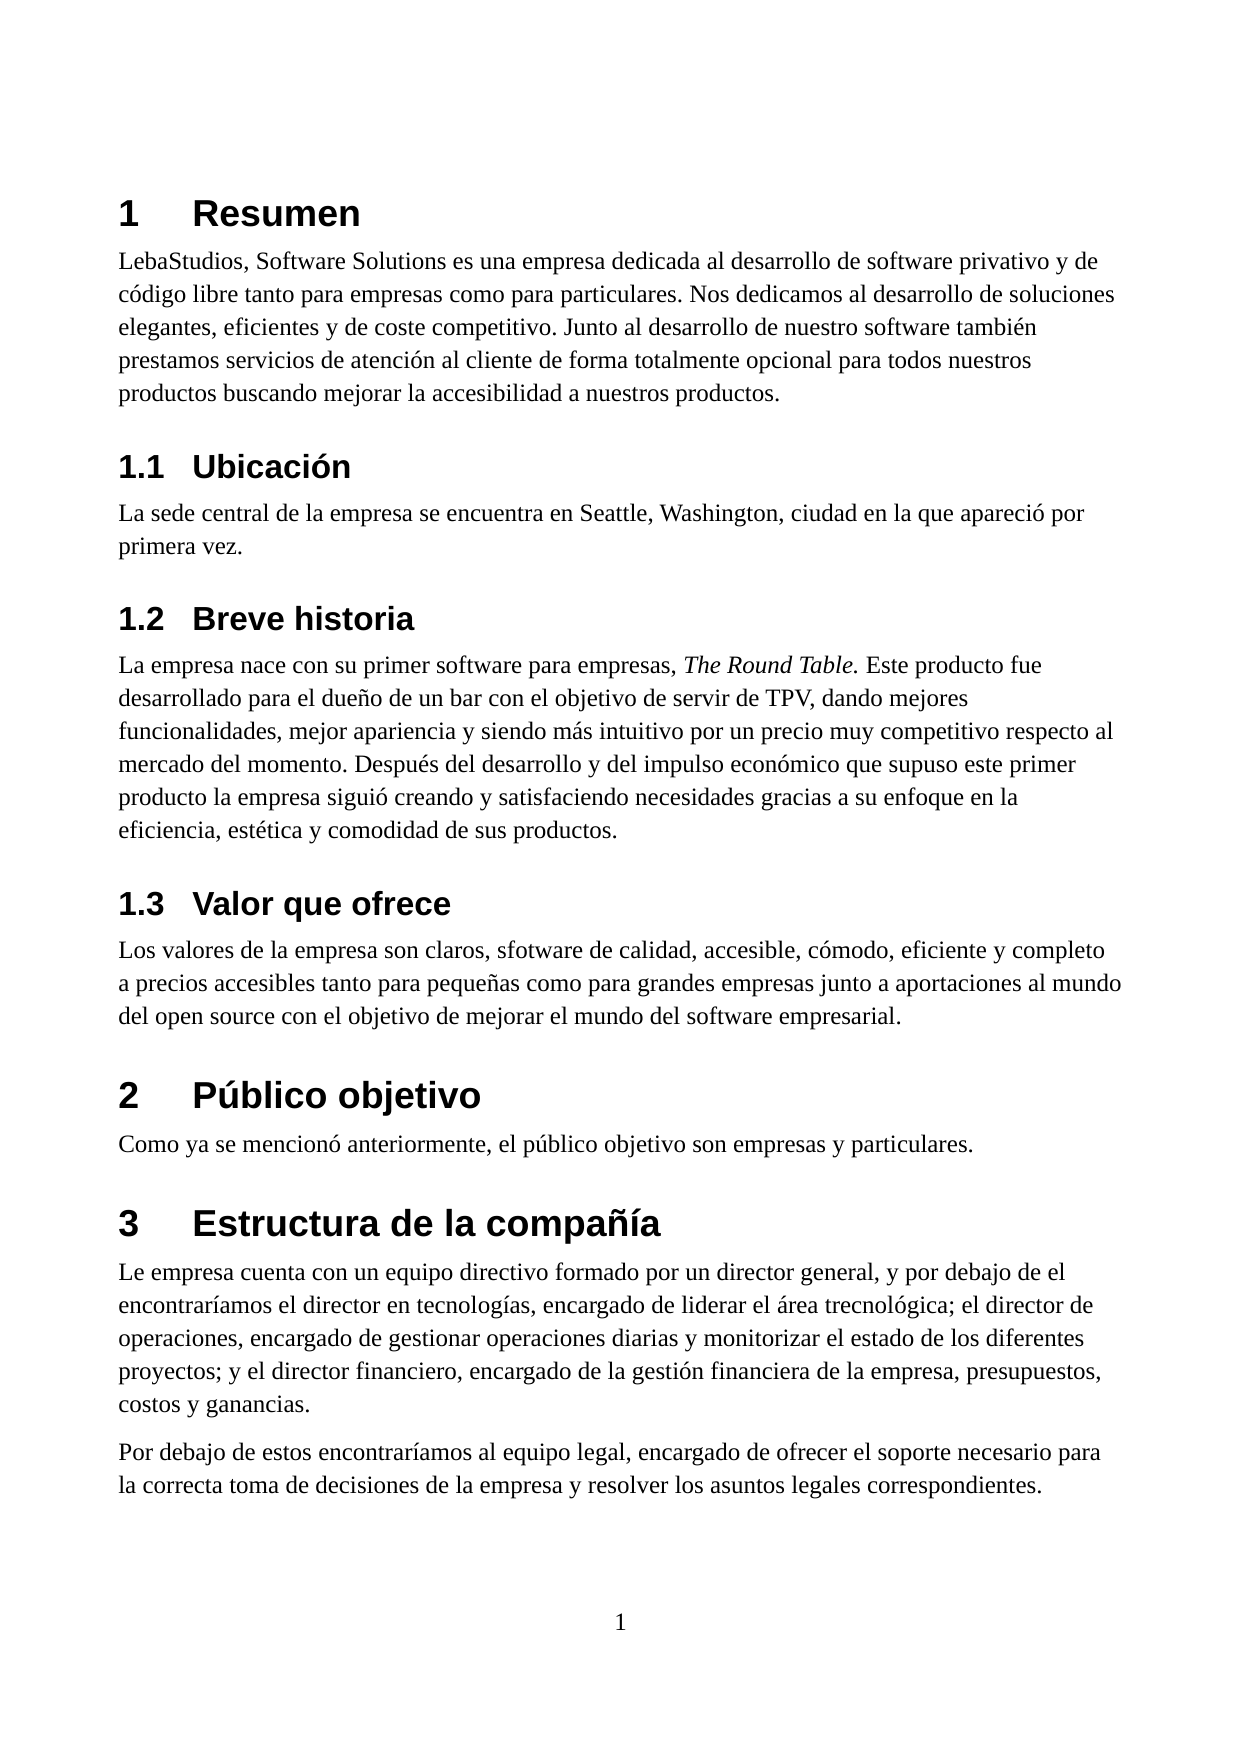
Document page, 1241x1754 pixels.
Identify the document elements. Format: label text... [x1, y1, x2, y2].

text Los valores de la empresa son claros, sfotware de calidad, accesible, cómodo, eficiente y completo a precios accesibles tanto para pequeñas como para grandes empresas junto a aportaciones al mundo del open source con el objetivo de mejorar el mundo del software empresarial. [118, 935, 1122, 1029]
subtitle Estructura de la compañía [118, 1202, 1122, 1245]
subtitle Valor que ofrece [118, 884, 1122, 922]
text La empresa nace con su primer software para empresas, The Round Table. Este producto fue desarrollado para el dueño de un bar con el objetivo de servir de TPV, dando mejores funcionalidades, mejor apariencia y siendo más intuitivo por un precio muy competitivo respecto al mercado del momento. Después del desarrollo y del impulso económico que supuso este primer producto la empresa siguió creando y satisfaciendo necesidades gracias a su enfoque en la eficiencia, estética y comodidad de sus productos. [118, 650, 1122, 844]
text La sede central de la empresa se encuentra en Seattle, Washington, ciudad en la que apareció por primera vez. [118, 498, 1122, 559]
text Le empresa cuenta con un equipo directivo formado por un director general, y por debajo de el encontraríamos el director en tecnologías, encargado de liderar el área trecnológica; el director de operaciones, encargado de gestionar operaciones diarias y monitorizar el estado de los diferentes proyectos; y el director financiero, encargado de la gestión financiera de la empresa, presupuestos, costos y ganancias. [118, 1257, 1122, 1418]
subtitle Resumen [118, 191, 1122, 234]
subtitle Público objetivo [118, 1073, 1122, 1116]
subtitle Breve historia [118, 599, 1122, 638]
text Como ya se mencionó anteriormente, el público objetivo son empresas y particulares. [118, 1129, 1122, 1158]
subtitle Ubicación [118, 447, 1122, 485]
text Por debajo de estos encontraríamos al equipo legal, encargado de ofrecer el soporte necesario para la correcta toma de decisiones de la empresa y resolver los asuntos legales correspondientes. [118, 1437, 1122, 1499]
text LebaStudios, Software Solutions es una empresa dedicada al desarrollo de software privativo y de código libre tanto para empresas como para particulares. Nos dedicamos al desarrollo de soluciones elegantes, eficientes y de coste competitivo. Junto al desarrollo de nuestro software también prestamos servicios de atención al cliente de forma totalmente opcional para todos nuestros productos buscando mejorar la accesibilidad a nuestros productos. [118, 246, 1122, 407]
